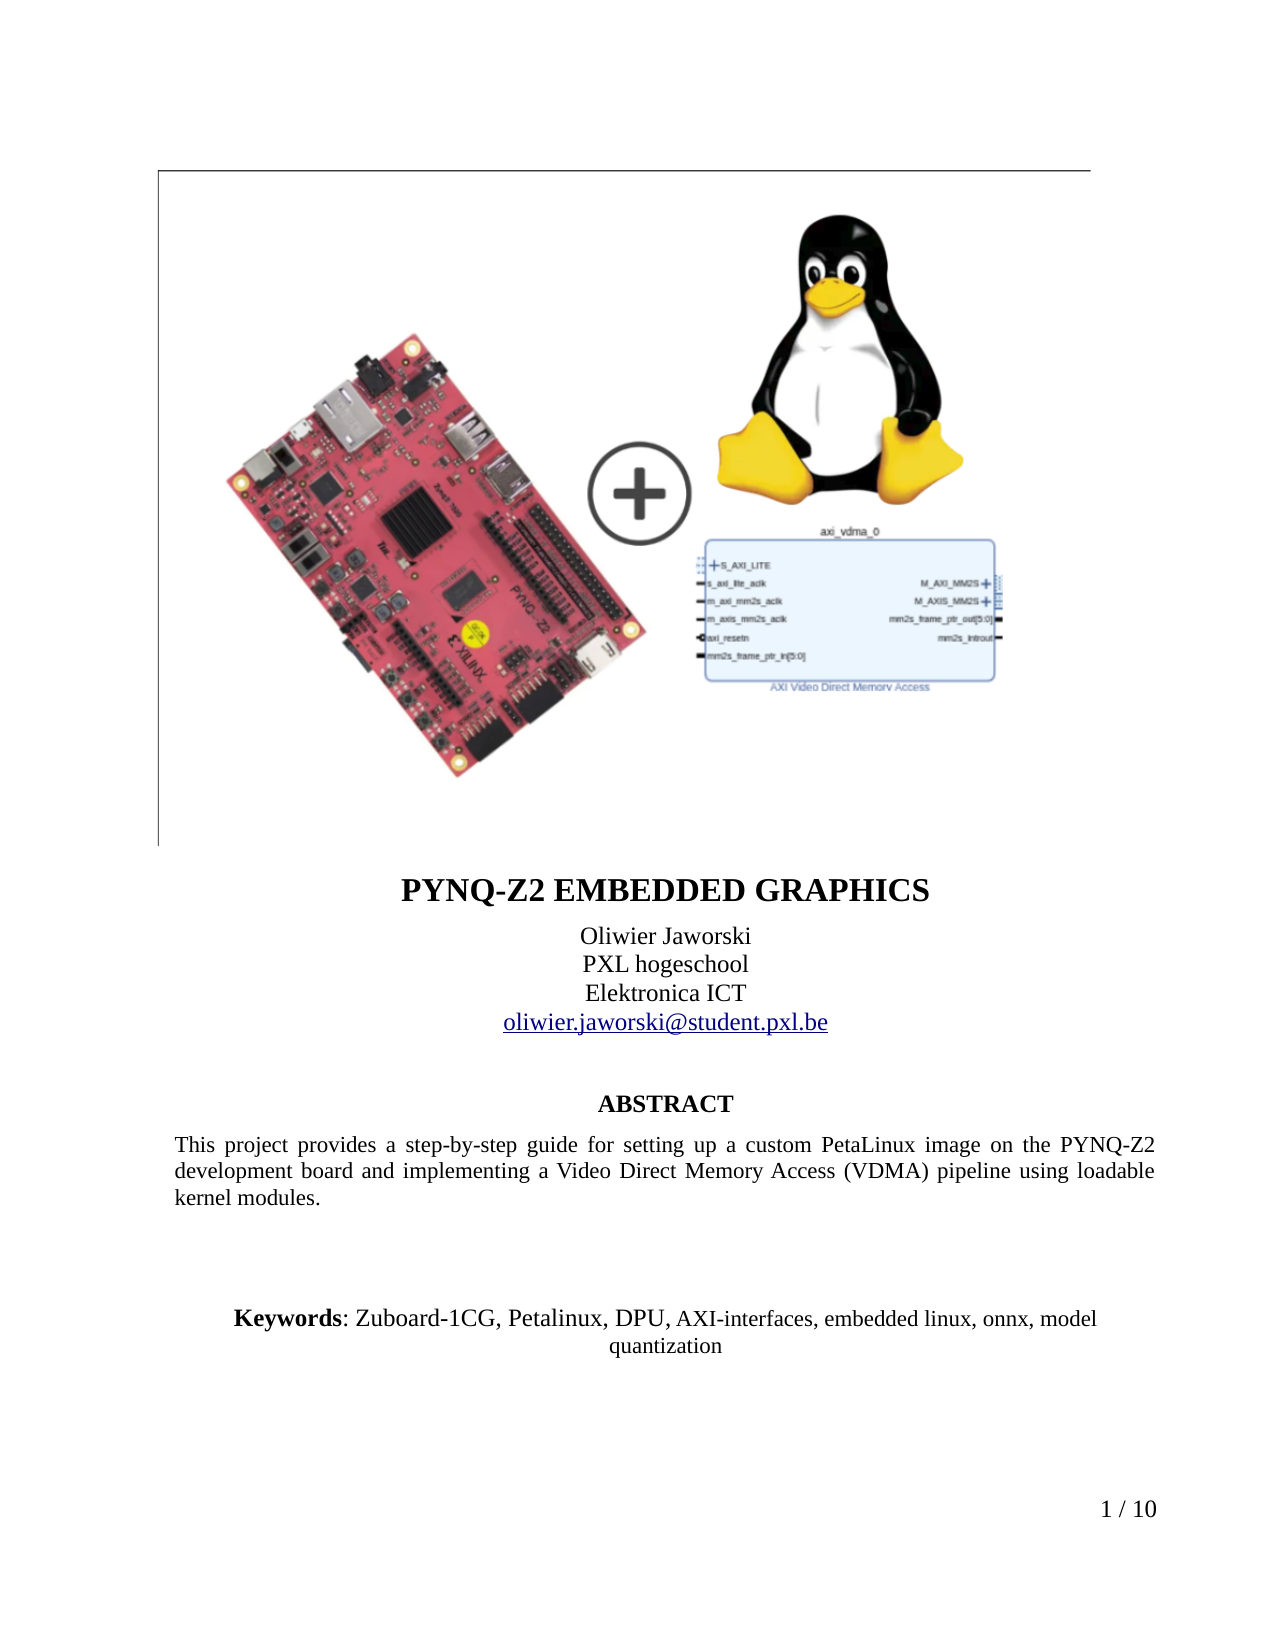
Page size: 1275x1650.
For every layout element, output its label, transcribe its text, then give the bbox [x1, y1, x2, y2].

text Oliwier Jaworski [174, 921, 1157, 949]
text PYNQ-Z2 Embedded graphics [174, 396, 1157, 908]
text ABSTRACT [174, 1089, 1157, 1118]
picture [157, 170, 1091, 846]
text This project provides a step-by-step guide for setting up a custom PetaLinux image on the PYNQ-Z2 development board and implementing a Video Direct Memory Access (VDMA) pipeline using loadable kernel modules. [174, 1131, 1157, 1210]
text PXL hogeschool [174, 949, 1157, 978]
text Elektronica ICT [174, 978, 1157, 1007]
text oliwier.jaworski@student.pxl.be [174, 1007, 1157, 1036]
text Keywords: Zuboard-1CG, Petalinux, DPU, AXI-interfaces, embedded linux, onnx, model quantization [174, 1303, 1157, 1358]
